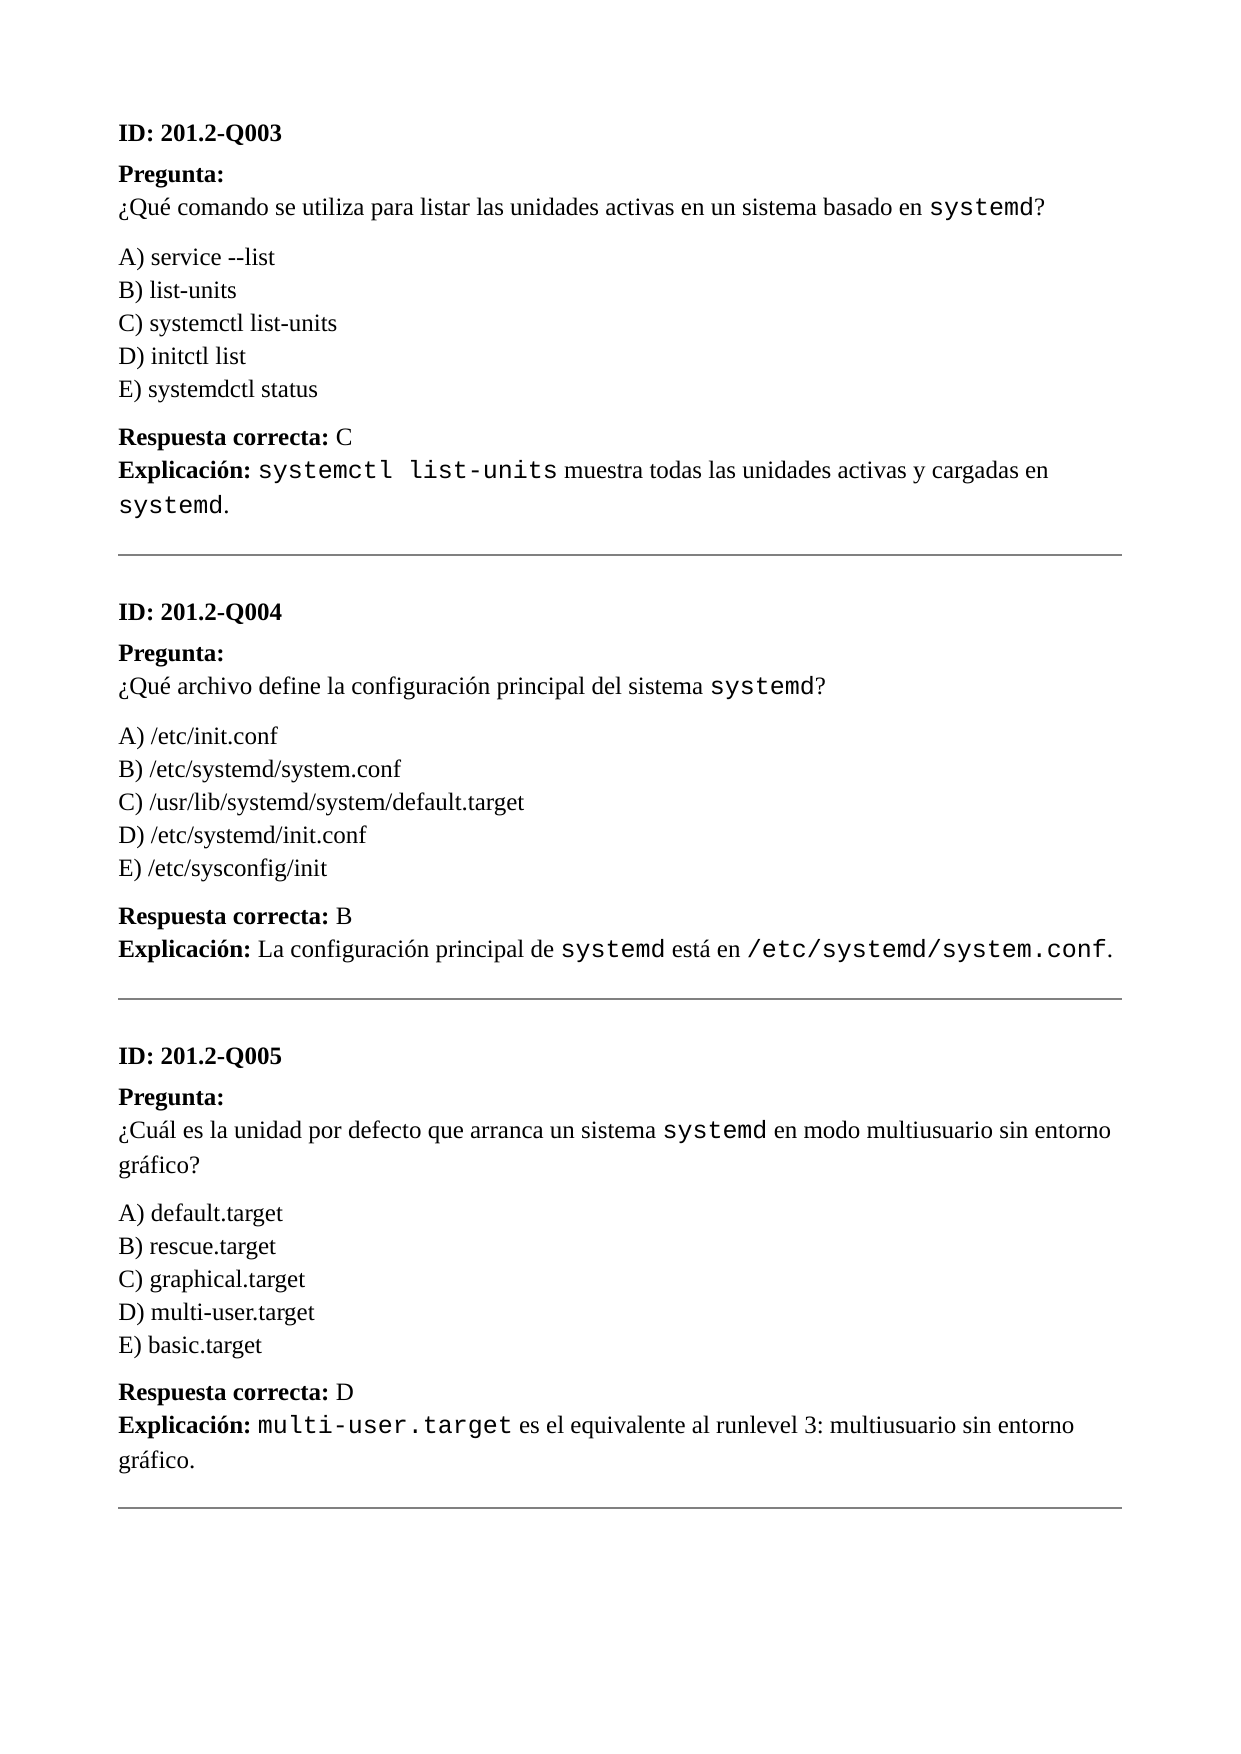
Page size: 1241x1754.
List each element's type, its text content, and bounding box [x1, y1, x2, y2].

text Respuesta correcta: B Explicación: La configuración principal de systemd está en /etc/systemd/system.conf. [118, 901, 1122, 965]
text A) /etc/init.conf B) /etc/systemd/system.conf C) /usr/lib/systemd/system/default.target D) /etc/systemd/init.conf E) /etc/sysconfig/init [118, 721, 1122, 882]
text A) default.target B) rescue.target C) graphical.target D) multi-user.target E) basic.target [118, 1198, 1122, 1358]
subtitle ID: 201.2-Q005 [118, 1041, 1122, 1069]
text Pregunta: ¿Qué comando se utiliza para listar las unidades activas en un sistema basado en systemd? [118, 159, 1122, 223]
subtitle ID: 201.2-Q004 [118, 597, 1122, 626]
text Pregunta: ¿Qué archivo define la configuración principal del sistema systemd? [118, 638, 1122, 702]
subtitle ID: 201.2-Q003 [118, 118, 1122, 147]
text Respuesta correcta: C Explicación: systemctl list-units muestra todas las unidades activas y cargadas en systemd. [118, 422, 1122, 521]
text A) service --list B) list-units C) systemctl list-units D) initctl list E) systemdctl status [118, 242, 1122, 403]
text Pregunta: ¿Cuál es la unidad por defecto que arranca un sistema systemd en modo multiusuario sin entorno gráfico? [118, 1082, 1122, 1179]
text Respuesta correcta: D Explicación: multi-user.target es el equivalente al runlevel 3: multiusuario sin entorno gráfico. [118, 1377, 1122, 1474]
